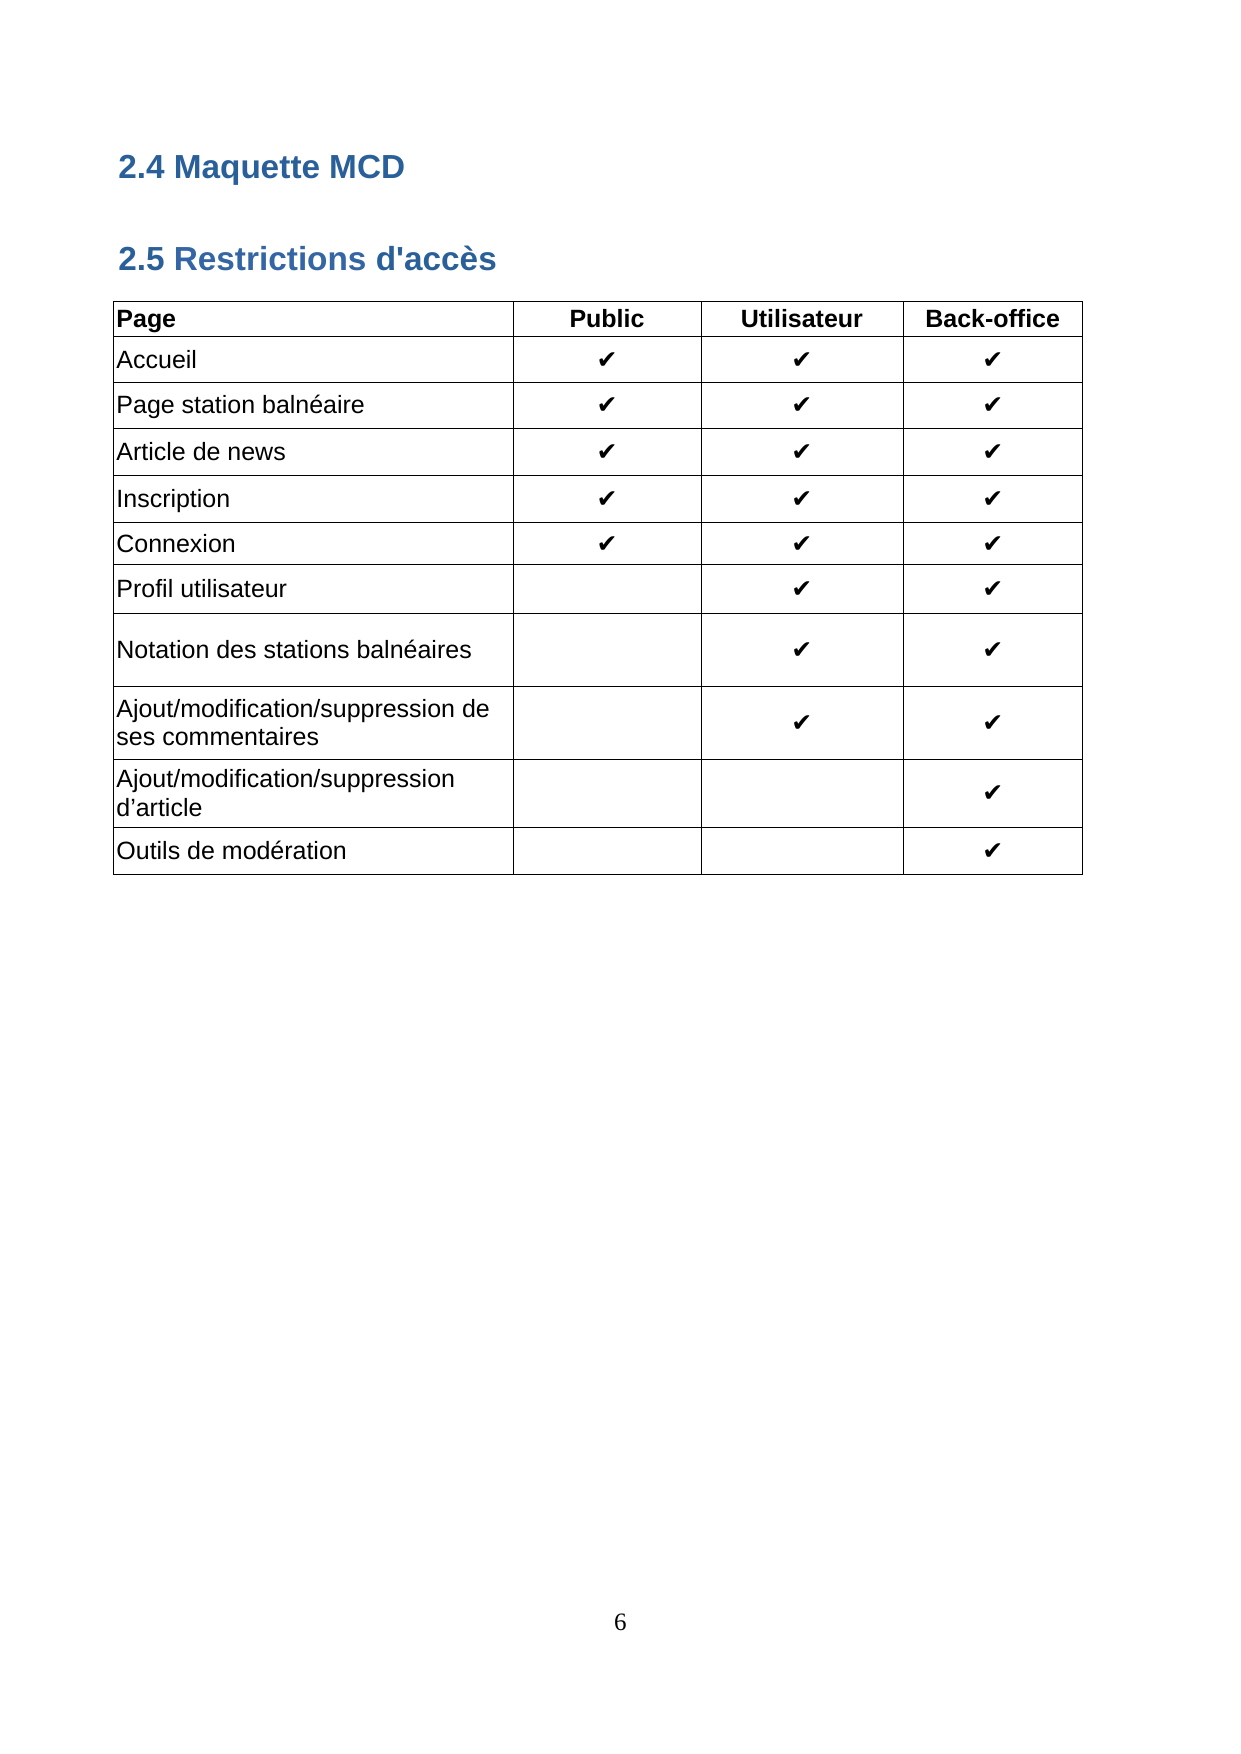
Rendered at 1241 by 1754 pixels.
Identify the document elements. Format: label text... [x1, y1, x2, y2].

table_cell ✔ [702, 614, 903, 686]
table_cell Page station balnéaire [114, 383, 513, 428]
table_cell [514, 760, 701, 827]
table_cell [702, 760, 903, 827]
table_cell ✔ [904, 614, 1082, 686]
table_cell ✔ [702, 687, 903, 759]
table_cell ✔ [904, 337, 1082, 382]
table_cell Outils de modération [114, 828, 513, 874]
table_cell ✔ [904, 687, 1082, 759]
table_cell [514, 565, 701, 613]
table_cell ✔ [904, 760, 1082, 827]
table_header Back-office [904, 302, 1082, 336]
table_cell ✔ [514, 383, 701, 428]
table_cell Connexion [114, 523, 513, 564]
table_cell ✔ [702, 337, 903, 382]
table_cell Accueil [114, 337, 513, 382]
table_cell ✔ [702, 565, 903, 613]
table_cell ✔ [702, 523, 903, 564]
table_cell [702, 828, 903, 874]
table_cell ✔ [904, 476, 1082, 522]
table_cell ✔ [904, 828, 1082, 874]
table_cell Inscription [114, 476, 513, 522]
table_cell Ajout/modification/suppression de ses commentaires [114, 687, 513, 759]
table_header Page [114, 302, 513, 336]
table_cell ✔ [514, 337, 701, 382]
subtitle 2.5 Restrictions d'accès [118, 239, 1122, 278]
table_cell ✔ [904, 565, 1082, 613]
table_cell Notation des stations balnéaires [114, 614, 513, 686]
table_cell ✔ [904, 429, 1082, 475]
table_cell ✔ [904, 383, 1082, 428]
table_cell Profil utilisateur [114, 565, 513, 613]
table_header Utilisateur [702, 302, 903, 336]
subtitle 2.4 Maquette MCD [118, 148, 1122, 186]
table_cell [514, 828, 701, 874]
table_cell ✔ [702, 476, 903, 522]
table_cell ✔ [514, 429, 701, 475]
table_cell ✔ [702, 383, 903, 428]
table_cell Article de news [114, 429, 513, 475]
table_cell [514, 687, 701, 759]
table_cell ✔ [904, 523, 1082, 564]
table_header Public [514, 302, 701, 336]
table_cell ✔ [702, 429, 903, 475]
table_cell ✔ [514, 476, 701, 522]
table_cell ✔ [514, 523, 701, 564]
table_cell [514, 614, 701, 686]
table_cell Ajout/modification/suppression d’article [114, 760, 513, 827]
